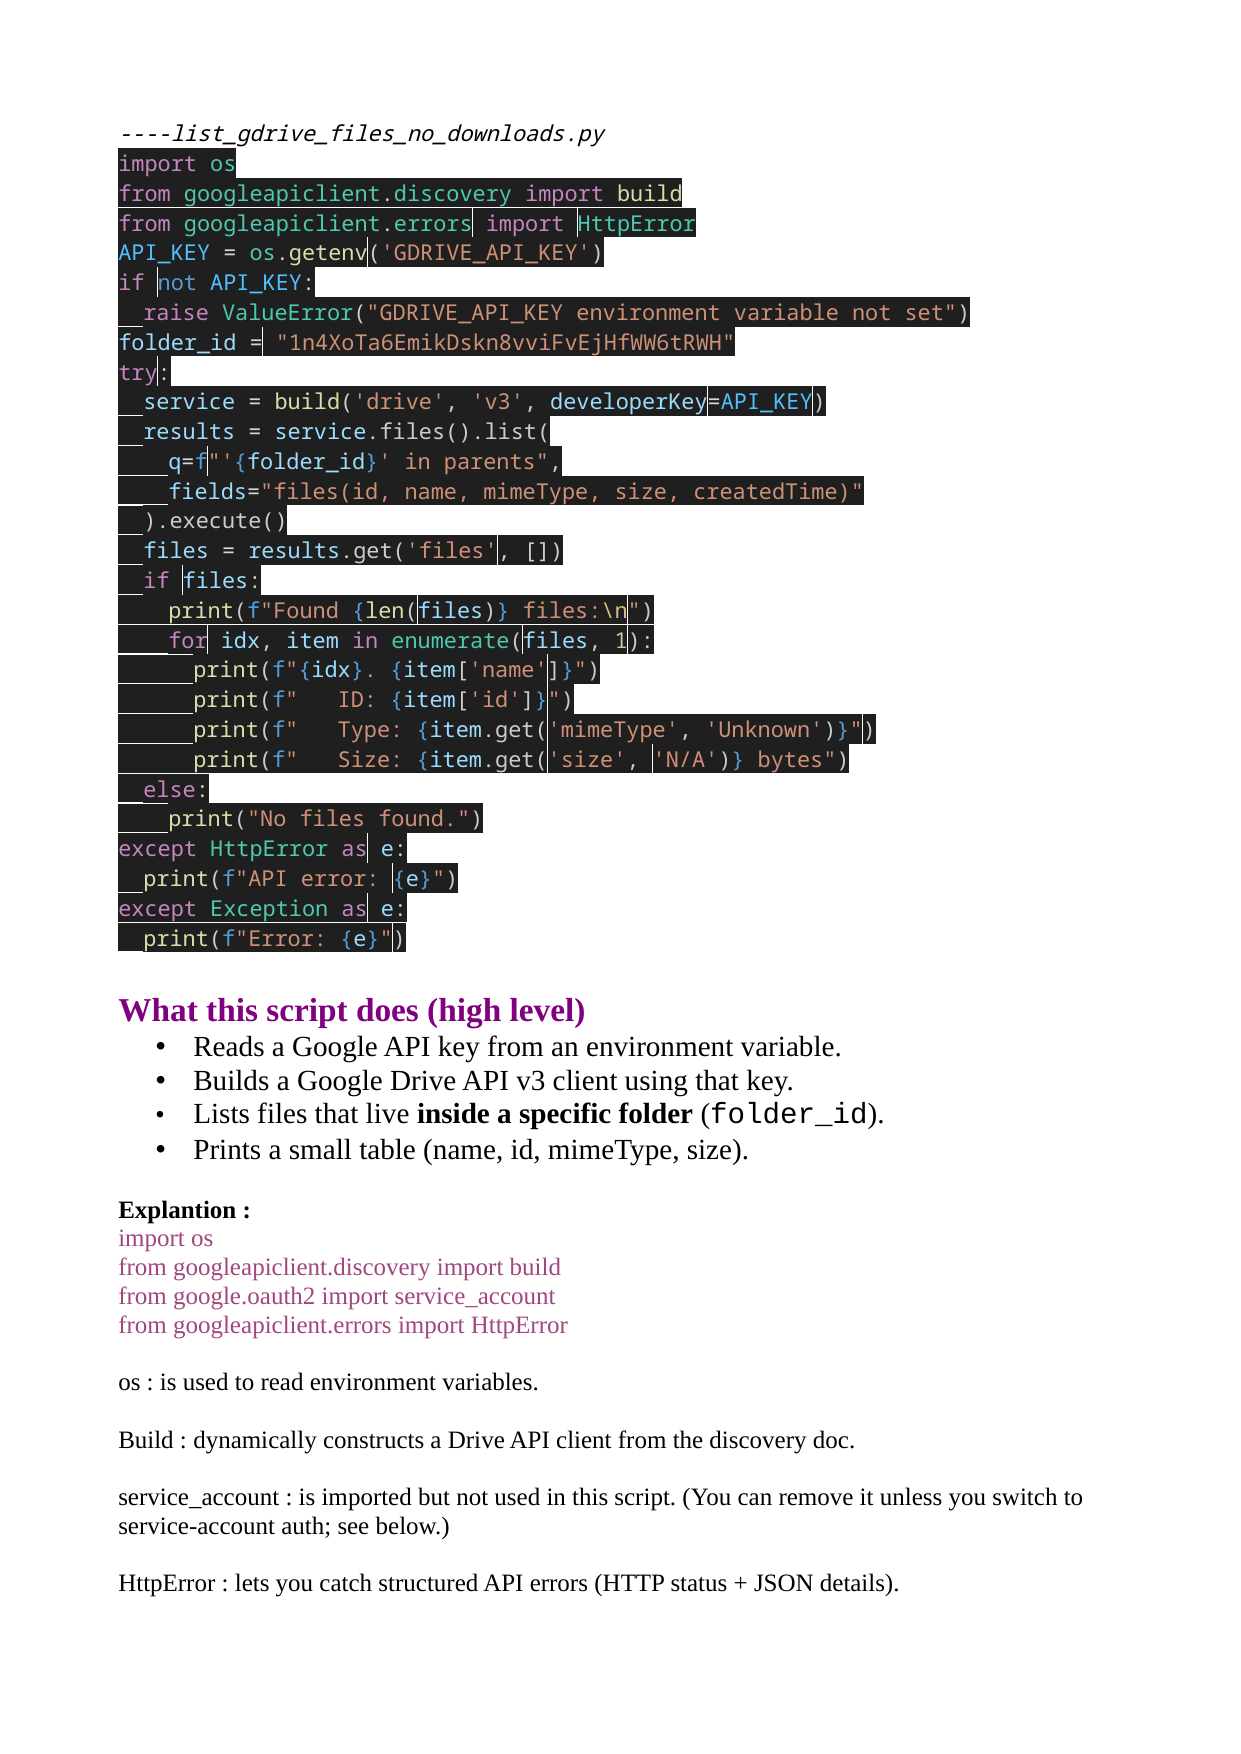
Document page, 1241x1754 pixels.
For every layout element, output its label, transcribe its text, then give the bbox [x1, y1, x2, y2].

text if not API_KEY: [118, 267, 1122, 297]
text try: [118, 356, 1122, 386]
text except Exception as e: [118, 893, 1122, 922]
text ).execute() [118, 505, 1122, 535]
text raise ValueError("GDRIVE_API_KEY environment variable not set") [118, 297, 1122, 327]
text files = results.get('files', []) [118, 535, 1122, 565]
list Builds a Google Drive API v3 client using that key. [156, 1063, 1122, 1096]
text import os [118, 1223, 1122, 1252]
text os : is used to read environment variables. [118, 1367, 1122, 1396]
list Lists files that live inside a specific folder (folder_id). [156, 1096, 1122, 1132]
text import os [118, 148, 1122, 178]
list Prints a small table (name, id, mimeType, size). [156, 1132, 1122, 1166]
text for idx, item in enumerate(files, 1): [118, 624, 1122, 654]
text from google.oauth2 import service_account [118, 1281, 1122, 1310]
list Reads a Google API key from an environment variable. [156, 1029, 1122, 1063]
text folder_id = "1n4XoTa6EmikDskn8vviFvEjHfWW6tRWH" [118, 327, 1122, 356]
text ----list_gdrive_files_no_downloads.py [118, 118, 1122, 148]
text print(f" Size: {item.get('size', 'N/A')} bytes") [118, 744, 1122, 773]
text print(f"API error: {e}") [118, 863, 1122, 893]
text results = service.files().list( [118, 416, 1122, 446]
text print(f"Found {len(files)} files:\n") [118, 595, 1122, 624]
text print(f"Error: {e}") [118, 922, 1122, 952]
text q=f"'{folder_id}' in parents", [118, 446, 1122, 476]
text service_account : is imported but not used in this script. (You can remove it unless you switch to service-account auth; see below.) [118, 1482, 1122, 1540]
text API_KEY = os.getenv('GDRIVE_API_KEY') [118, 237, 1122, 267]
text fields="files(id, name, mimeType, size, createdTime)" [118, 476, 1122, 505]
text print(f"{idx}. {item['name']}") [118, 654, 1122, 684]
text from googleapiclient.errors import HttpError [118, 207, 1122, 237]
text except HttpError as e: [118, 833, 1122, 863]
text HttpError : lets you catch structured API errors (HTTP status + JSON details). [118, 1568, 1122, 1597]
text from googleapiclient.discovery import build [118, 178, 1122, 207]
text print(f" ID: {item['id']}") [118, 684, 1122, 714]
text Explantion : [118, 1195, 1122, 1223]
text service = build('drive', 'v3', developerKey=API_KEY) [118, 386, 1122, 416]
text if files: [118, 565, 1122, 595]
text print(f" Type: {item.get('mimeType', 'Unknown')}") [118, 714, 1122, 744]
text print("No files found.") [118, 803, 1122, 833]
text from googleapiclient.discovery import build [118, 1252, 1122, 1281]
text Build : dynamically constructs a Drive API client from the discovery doc. [118, 1425, 1122, 1453]
text What this script does (high level) [118, 991, 1122, 1029]
text else: [118, 773, 1122, 803]
text from googleapiclient.errors import HttpError [118, 1310, 1122, 1338]
